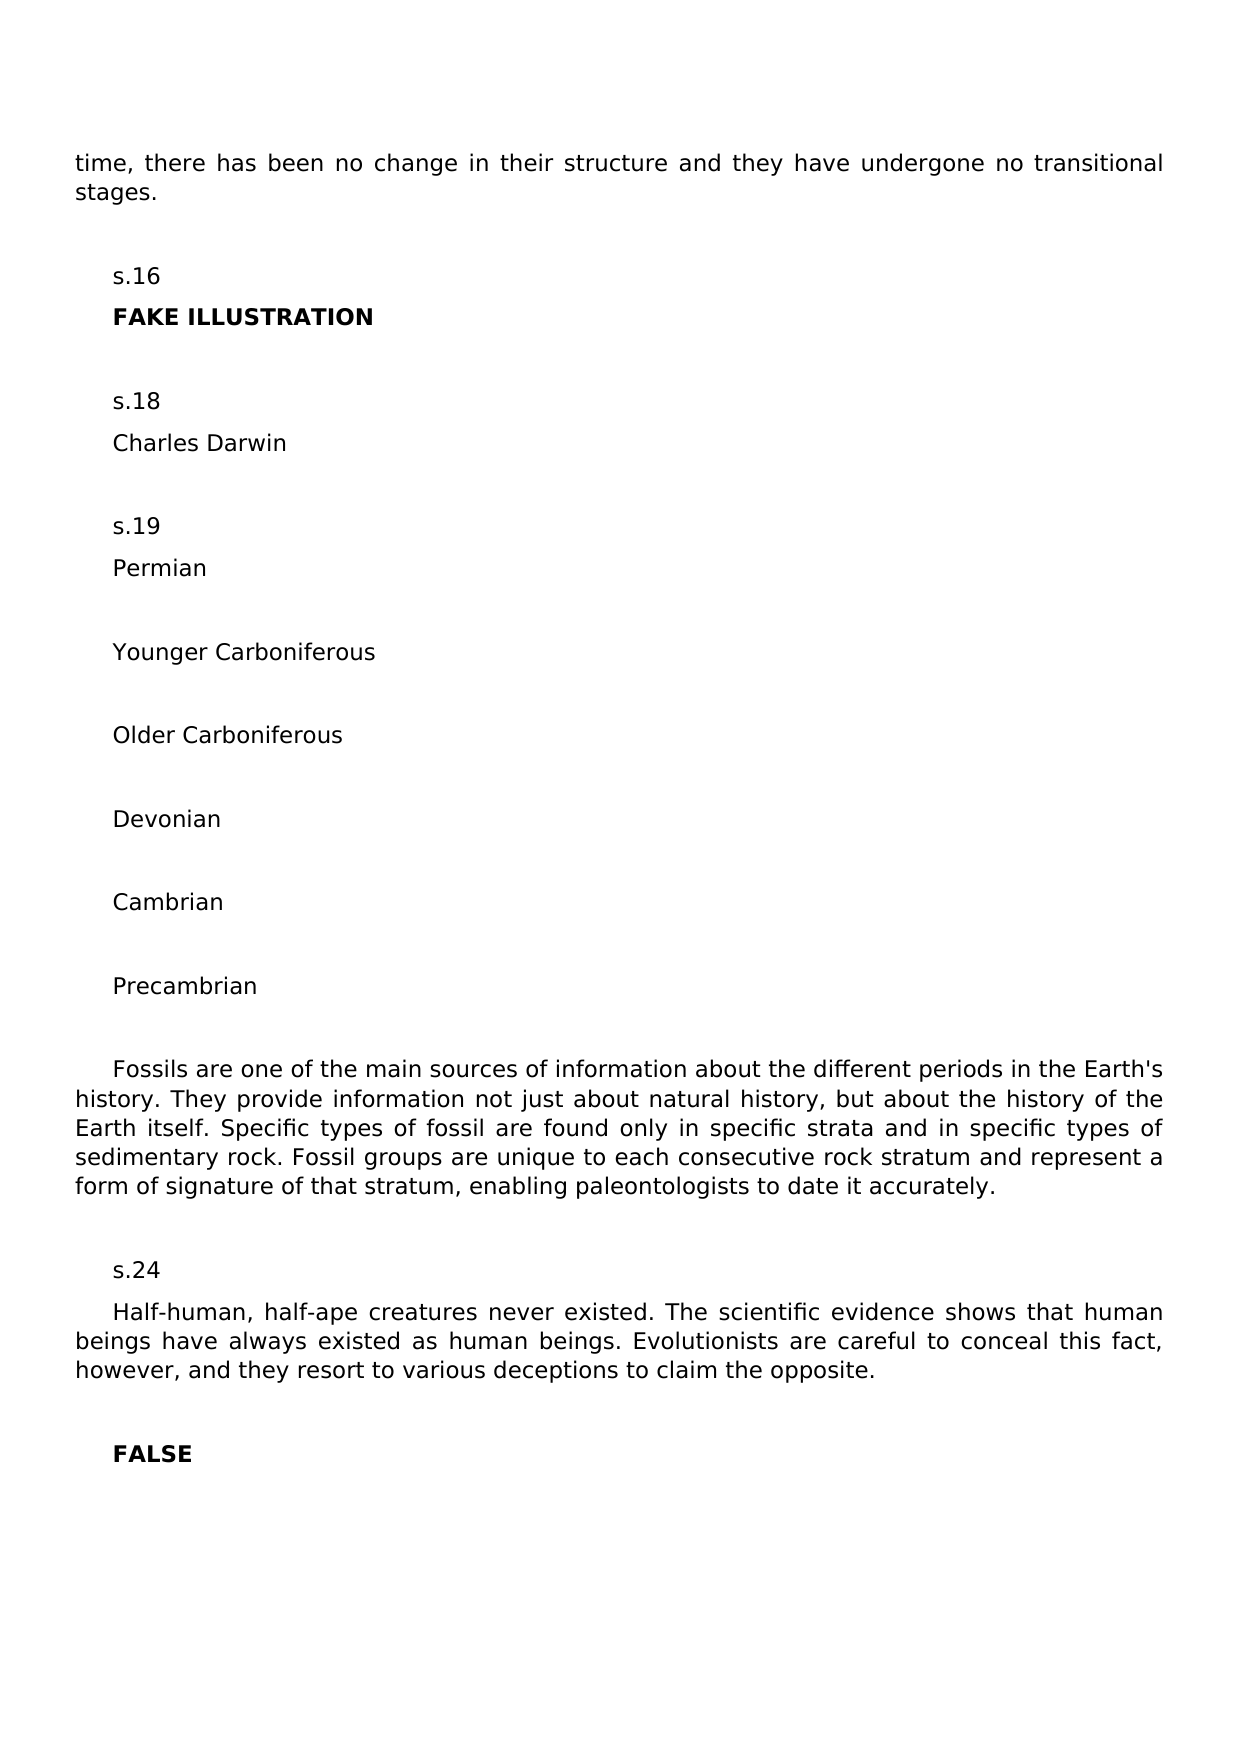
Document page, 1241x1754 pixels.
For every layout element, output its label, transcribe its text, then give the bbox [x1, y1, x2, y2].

text Younger Carboniferous [75, 639, 1165, 665]
text s.19 [75, 513, 1165, 540]
text Devonian [75, 806, 1165, 832]
text Precambrian [75, 973, 1165, 999]
text FAKE ILLUSTRATION [75, 304, 1165, 331]
text Charles Darwin [75, 430, 1165, 457]
text FALSE [75, 1441, 1165, 1468]
text Fossils are one of the main sources of information about the different periods in the Earth's history. They provide information not just about natural history, but about the history of the Earth itself. Specific types of fossil are found only in specific strata and in specific types of sedimentary rock. Fossil groups are unique to each consecutive rock stratum and represent a form of signature of that stratum, enabling paleontologists to date it accurately. [75, 1056, 1165, 1200]
text Cambrian [75, 889, 1165, 916]
text s.24 [75, 1257, 1165, 1284]
text Half-human, half-ape creatures never existed. The scientific evidence shows that human beings have always existed as human beings. Evolutionists are careful to conceal this fact, however, and they resort to various deceptions to claim the opposite. [75, 1299, 1165, 1384]
text Older Carboniferous [75, 722, 1165, 749]
text s.16 [75, 263, 1165, 289]
text time, there has been no change in their structure and they have undergone no transitional stages. [75, 150, 1165, 206]
text Permian [75, 555, 1165, 582]
text s.18 [75, 388, 1165, 415]
